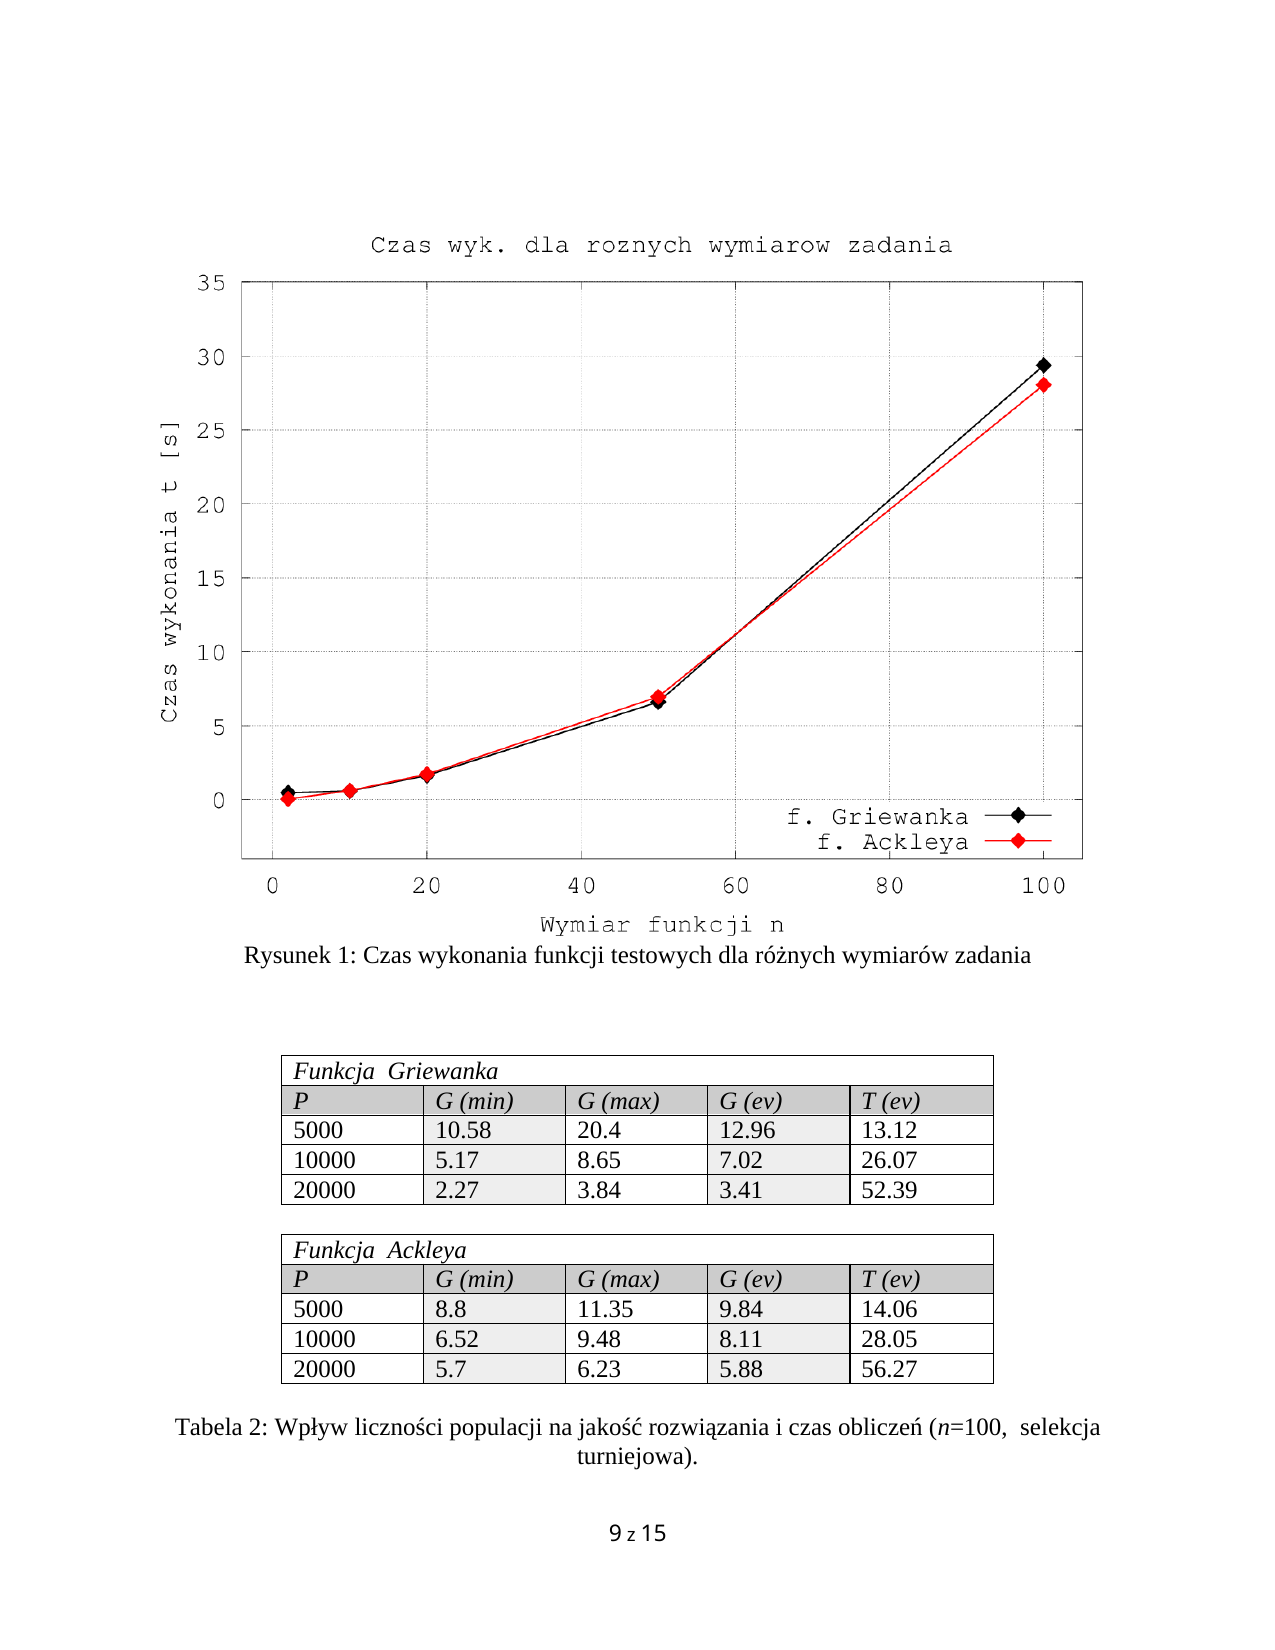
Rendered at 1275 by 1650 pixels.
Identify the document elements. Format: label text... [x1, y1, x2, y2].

table_cell 6.52 [424, 1324, 565, 1353]
picture [147, 205, 1128, 940]
table_cell 9.48 [566, 1324, 707, 1353]
table_cell 3.84 [566, 1175, 707, 1204]
table_cell 8.65 [566, 1145, 707, 1174]
table_cell 7.02 [708, 1145, 849, 1174]
table_cell 5.7 [424, 1354, 565, 1383]
table_cell 10000 [282, 1324, 423, 1353]
table_cell 28.05 [851, 1324, 993, 1353]
table_cell G (min) [424, 1086, 565, 1114]
table_cell T (ev) [851, 1086, 993, 1114]
table_cell P [282, 1086, 423, 1114]
table_cell 10000 [282, 1145, 423, 1174]
table_cell 56.27 [851, 1354, 993, 1383]
text Rysunek 1: Czas wykonania funkcji testowych dla różnych wymiarów zadania [148, 940, 1127, 969]
table_cell 5000 [282, 1294, 423, 1323]
table_cell 6.23 [566, 1354, 707, 1383]
table_cell 5000 [282, 1116, 423, 1144]
table_cell T (ev) [851, 1265, 993, 1293]
table_cell 12.96 [708, 1116, 849, 1144]
table_cell 5.17 [424, 1145, 565, 1174]
table_cell 8.8 [424, 1294, 565, 1323]
table_header Funkcja Ackleya [282, 1235, 993, 1263]
table_cell 10.58 [424, 1116, 565, 1144]
table_cell 13.12 [851, 1116, 993, 1144]
table_cell G (ev) [708, 1265, 849, 1293]
table_cell 20000 [282, 1354, 423, 1383]
table_cell G (max) [566, 1265, 707, 1293]
table_cell G (min) [424, 1265, 565, 1293]
table_cell 14.06 [851, 1294, 993, 1323]
table_header Funkcja Griewanka [282, 1056, 993, 1085]
table_cell 2.27 [424, 1175, 565, 1204]
table_cell G (ev) [708, 1086, 849, 1114]
table_cell 11.35 [566, 1294, 707, 1323]
table_cell 20000 [282, 1175, 423, 1204]
table_cell 20.4 [566, 1116, 707, 1144]
table_cell 9.84 [708, 1294, 849, 1323]
table_cell 8.11 [708, 1324, 849, 1353]
table_cell G (max) [566, 1086, 707, 1114]
table_cell 5.88 [708, 1354, 849, 1383]
text Tabela 2: Wpływ liczności populacji na jakość rozwiązania i czas obliczeń (n=100, selekcja turniejowa). [148, 1412, 1127, 1470]
table_cell 52.39 [851, 1175, 993, 1204]
table_cell P [282, 1265, 423, 1293]
table_cell 3.41 [708, 1175, 849, 1204]
table_cell 26.07 [851, 1145, 993, 1174]
